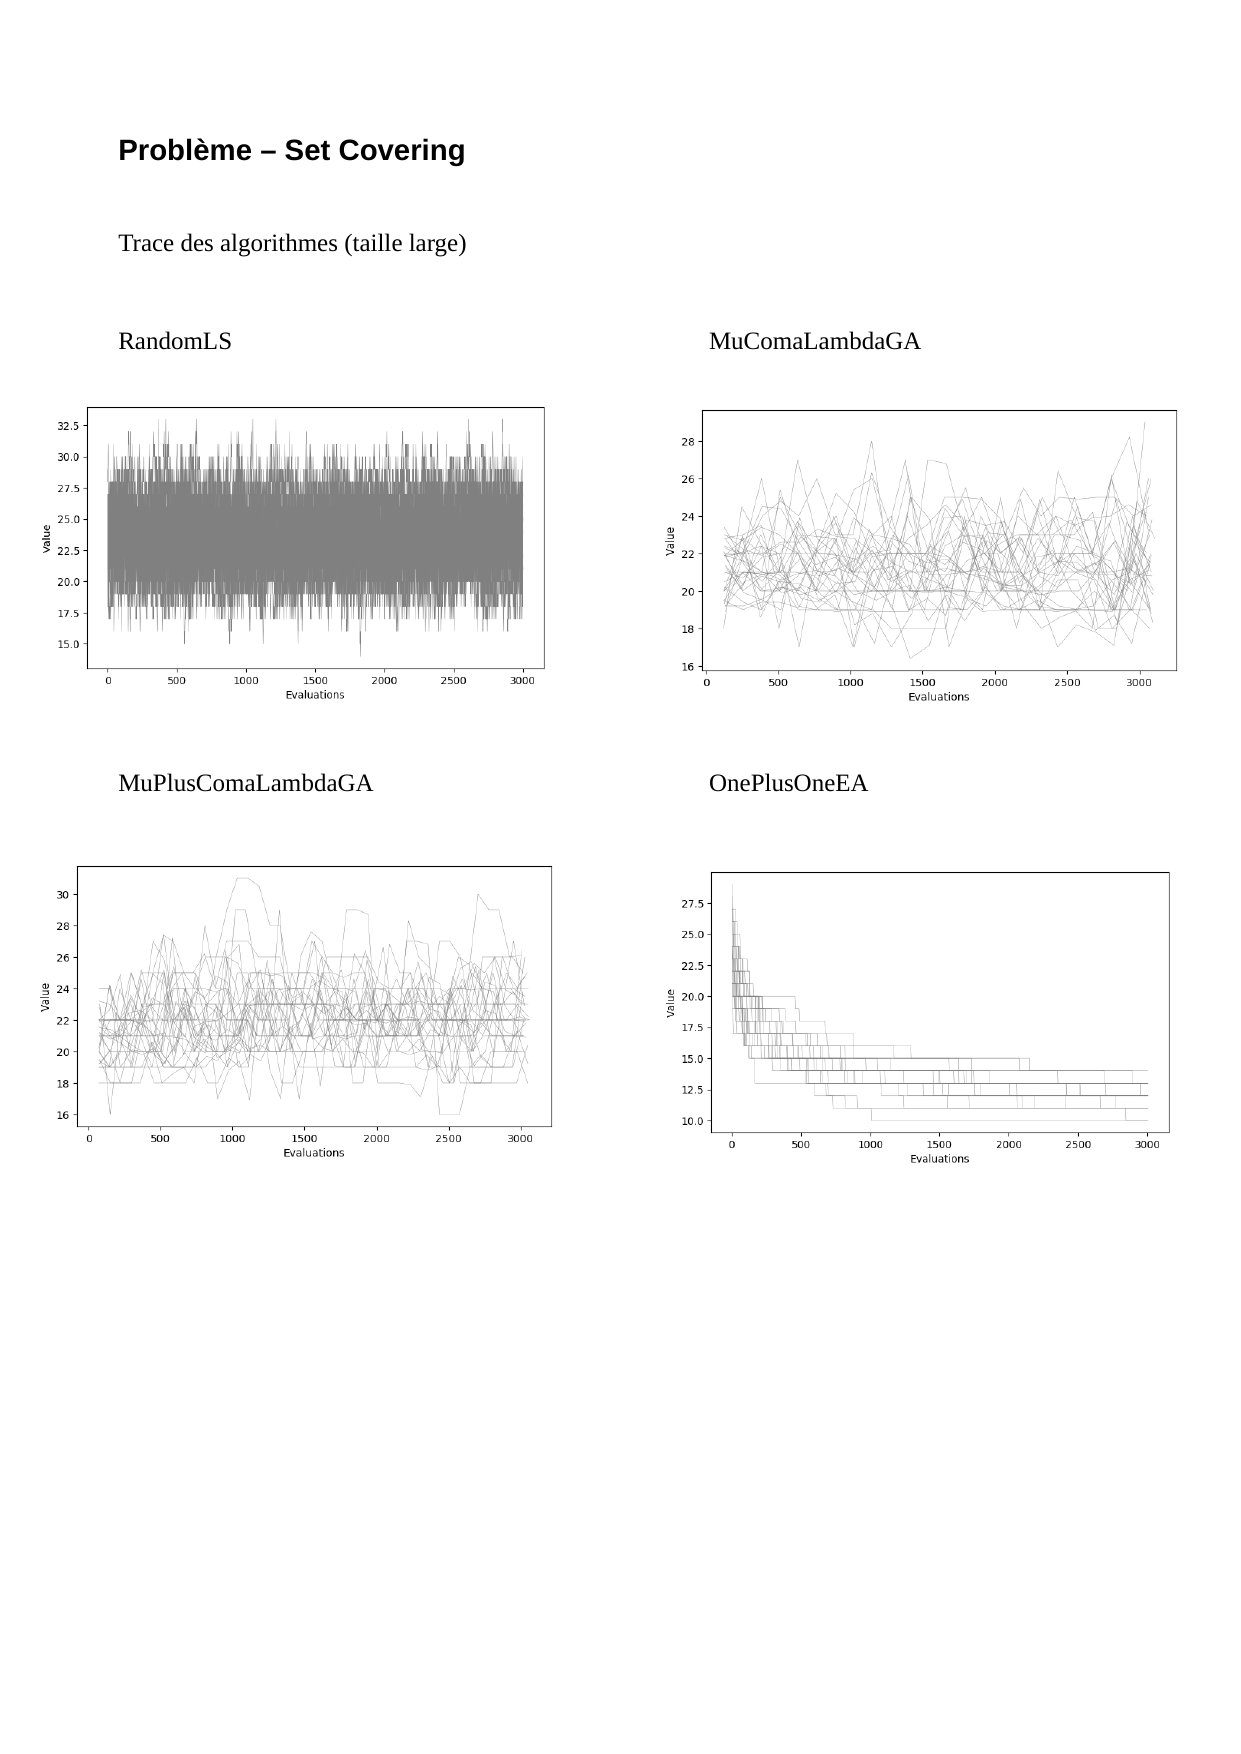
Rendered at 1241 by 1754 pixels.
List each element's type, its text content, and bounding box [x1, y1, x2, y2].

subtitle Trace des algorithmes (taille large) [118, 228, 1122, 257]
subtitle Problème – Set Covering [118, 133, 1122, 166]
picture [658, 400, 1186, 710]
picture [33, 856, 561, 1166]
text MuPlusComaLambdaGA OnePlusOneEA [118, 768, 1122, 796]
picture [35, 397, 553, 708]
text RandomLS MuComaLambdaGA [118, 326, 1122, 355]
picture [660, 862, 1178, 1172]
